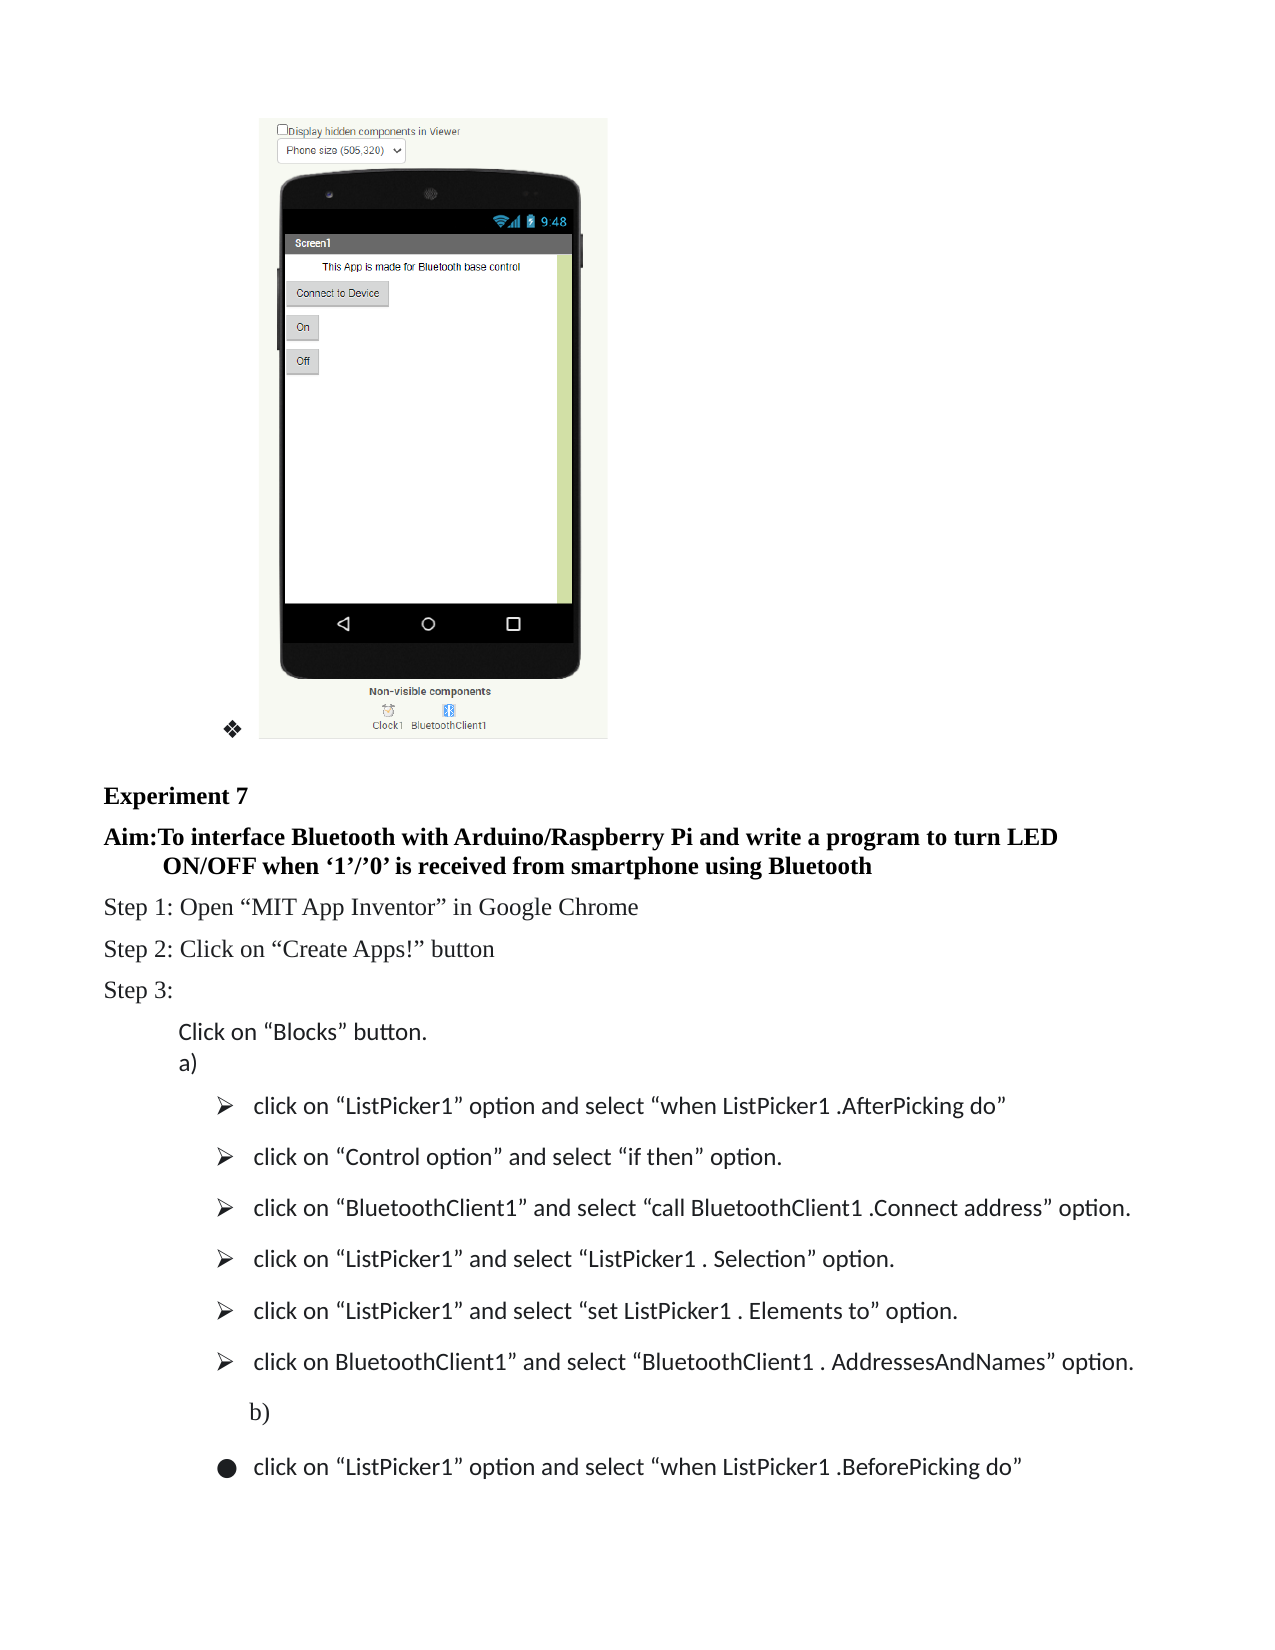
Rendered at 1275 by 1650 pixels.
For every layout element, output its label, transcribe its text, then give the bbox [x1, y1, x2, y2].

list click on “ListPicker1” and select “set ListPicker1 . Elements to” option. [216, 1282, 1157, 1333]
text a) [178, 1047, 1157, 1077]
list click on BluetoothClient1” and select “BluetoothClient1 . AddressesAndNames” option. [216, 1333, 1157, 1385]
list click on “ListPicker1” and select “ListPicker1 . Selection” option. [216, 1231, 1157, 1282]
list click on “Control option” and select “if then” option. [216, 1128, 1157, 1180]
list click on “BluetoothClient1” and select “call BluetoothClient1 .Connect address” option. [216, 1180, 1157, 1231]
text Step 1: Open “MIT App Inventor” in Google Chrome [103, 892, 1157, 921]
text Experiment 7 [103, 781, 1157, 810]
text Aim:To interface Bluetooth with Arduino/Raspberry Pi and write a program to turn LED ON/OFF when ‘1’/’0’ is received from smartphone using Bluetooth [103, 822, 1157, 880]
list click on “ListPicker1” option and select “when ListPicker1 .AfterPicking do” [216, 1077, 1157, 1128]
text Step 3: [103, 975, 1157, 1004]
picture [258, 118, 608, 739]
text Click on “Blocks” button. [178, 1016, 1157, 1047]
text Step 2: Click on “Create Apps!” button [103, 934, 1157, 962]
list click on “ListPicker1” option and select “when ListPicker1 .BeforePicking do” [216, 1438, 1157, 1490]
text b) [184, 1397, 1157, 1426]
